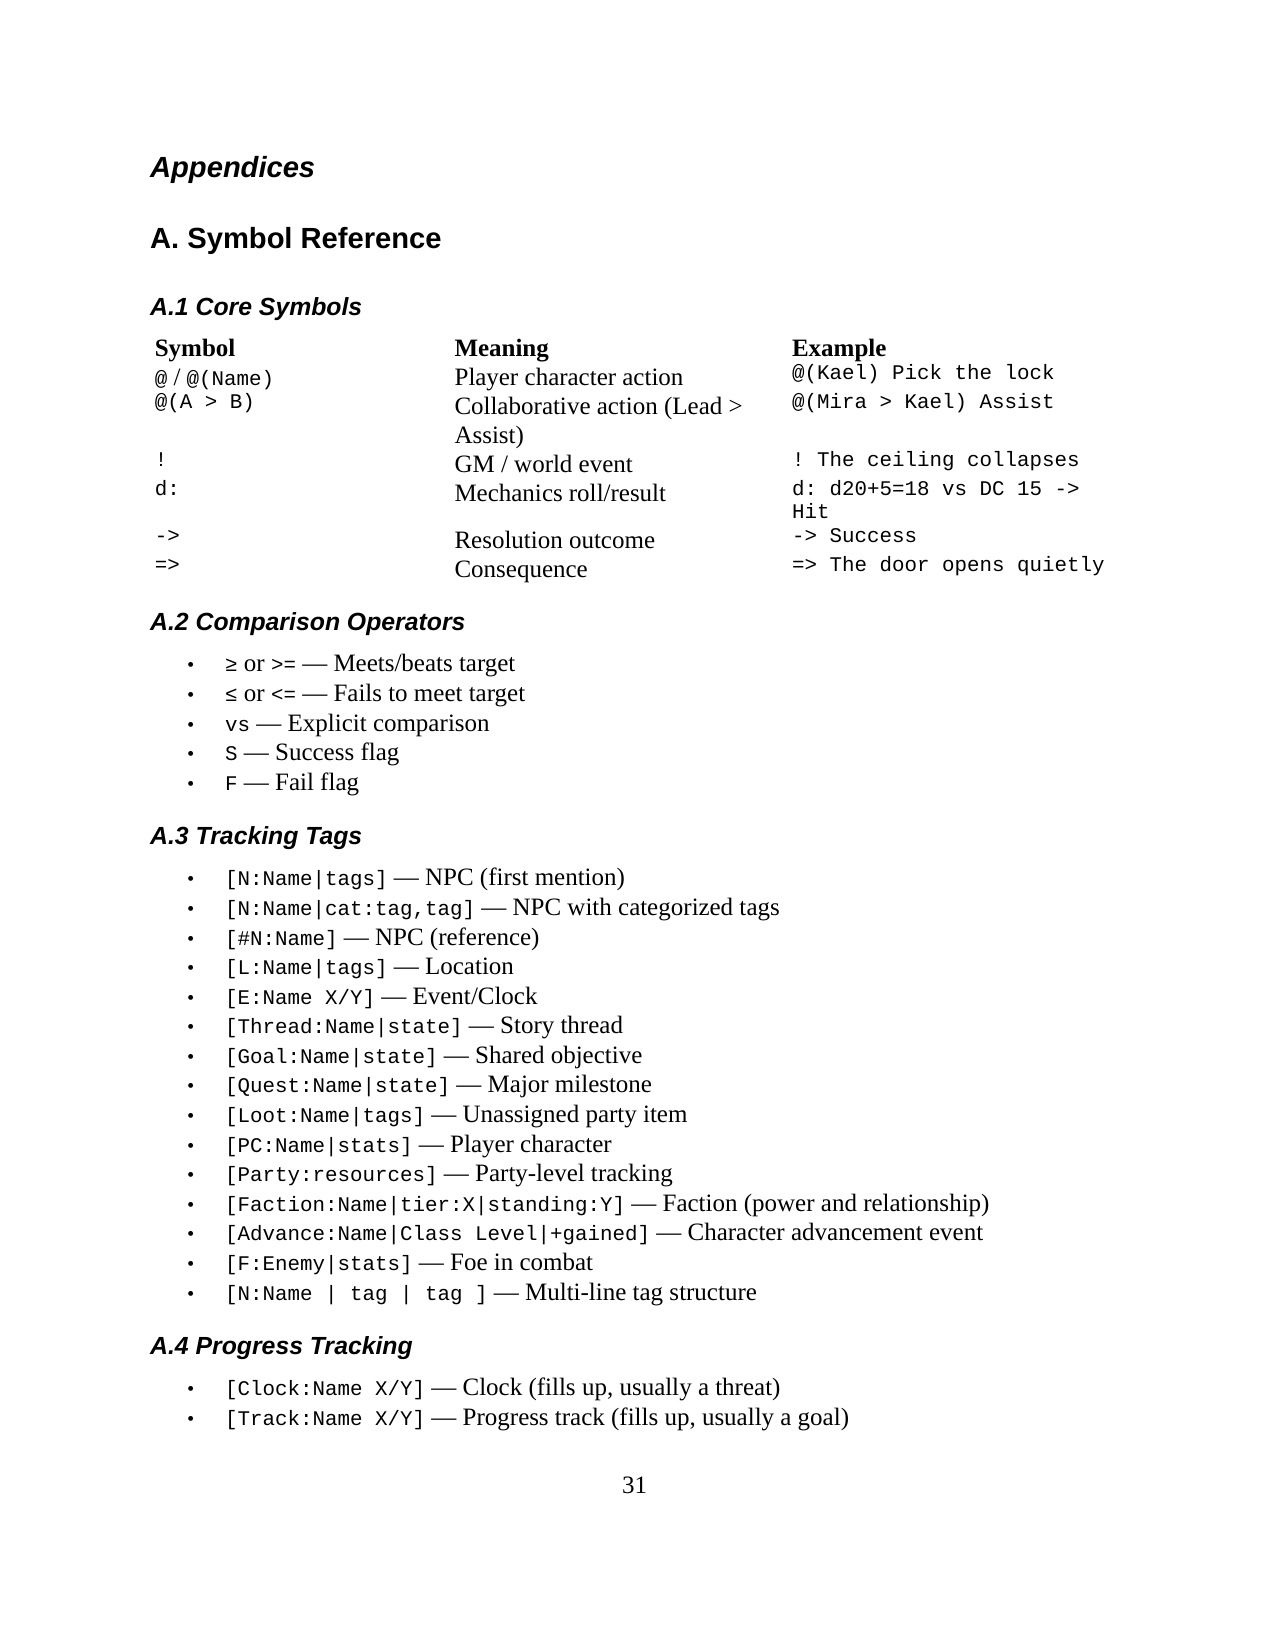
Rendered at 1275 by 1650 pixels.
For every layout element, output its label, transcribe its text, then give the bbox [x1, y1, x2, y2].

table_cell -> Success [788, 525, 1125, 554]
table_cell Mechanics roll/result [450, 478, 787, 525]
table_cell => The door opens quietly [788, 554, 1125, 582]
subtitle Appendices [150, 150, 1125, 183]
list [Quest:Name|state] — Major milestone [187, 1069, 1125, 1099]
table_cell ! The ceiling collapses [788, 449, 1125, 478]
subtitle A.1 Core Symbols [150, 292, 1125, 321]
table_header Symbol [150, 333, 450, 362]
table_cell @(Kael) Pick the lock [788, 362, 1125, 391]
list [#N:Name] — NPC (reference) [187, 922, 1125, 951]
list [L:Name|tags] — Location [187, 951, 1125, 981]
list [N:Name|tags] — NPC (first mention) [187, 862, 1125, 892]
list [N:Name|cat:tag,tag] — NPC with categorized tags [187, 892, 1125, 922]
table_cell d: d20+5=18 vs DC 15 -> Hit [788, 478, 1125, 525]
table_cell ! [150, 449, 450, 478]
table_header Example [788, 333, 1125, 362]
table_cell @(A > B) [150, 391, 450, 449]
list [Loot:Name|tags] — Unassigned party item [187, 1099, 1125, 1129]
list [Track:Name X/Y] — Progress track (fills up, usually a goal) [187, 1402, 1125, 1431]
table_cell Collaborative action (Lead > Assist) [450, 391, 787, 449]
table_cell d: [150, 478, 450, 525]
list ≥ or >= — Meets/beats target [187, 648, 1125, 678]
list [Thread:Name|state] — Story thread [187, 1010, 1125, 1040]
table_cell -> [150, 525, 450, 554]
list [Clock:Name X/Y] — Clock (fills up, usually a threat) [187, 1372, 1125, 1402]
list ≤ or <= — Fails to meet target [187, 678, 1125, 708]
list [PC:Name|stats] — Player character [187, 1129, 1125, 1158]
list S — Success flag [187, 737, 1125, 767]
subtitle A.2 Comparison Operators [150, 607, 1125, 636]
table_cell GM / world event [450, 449, 787, 478]
list [E:Name X/Y] — Event/Clock [187, 981, 1125, 1010]
subtitle A.3 Tracking Tags [150, 821, 1125, 850]
table_cell Consequence [450, 554, 787, 582]
list [F:Enemy|stats] — Foe in combat [187, 1247, 1125, 1277]
list [Advance:Name|Class Level|+gained] — Character advancement event [187, 1217, 1125, 1247]
list [Faction:Name|tier:X|standing:Y] — Faction (power and relationship) [187, 1188, 1125, 1217]
table_cell => [150, 554, 450, 582]
table_cell Resolution outcome [450, 525, 787, 554]
table_header Meaning [450, 333, 787, 362]
table_cell @(Mira > Kael) Assist [788, 391, 1125, 449]
table_cell @ / @(Name) [150, 362, 450, 391]
list vs — Explicit comparison [187, 708, 1125, 737]
list F — Fail flag [187, 767, 1125, 796]
list [Party:resources] — Party-level tracking [187, 1158, 1125, 1188]
subtitle A. Symbol Reference [150, 221, 1125, 254]
table_cell Player character action [450, 362, 787, 391]
list [N:Name | tag | tag ] — Multi-line tag structure [187, 1277, 1125, 1306]
list [Goal:Name|state] — Shared objective [187, 1040, 1125, 1069]
subtitle A.4 Progress Tracking [150, 1331, 1125, 1360]
